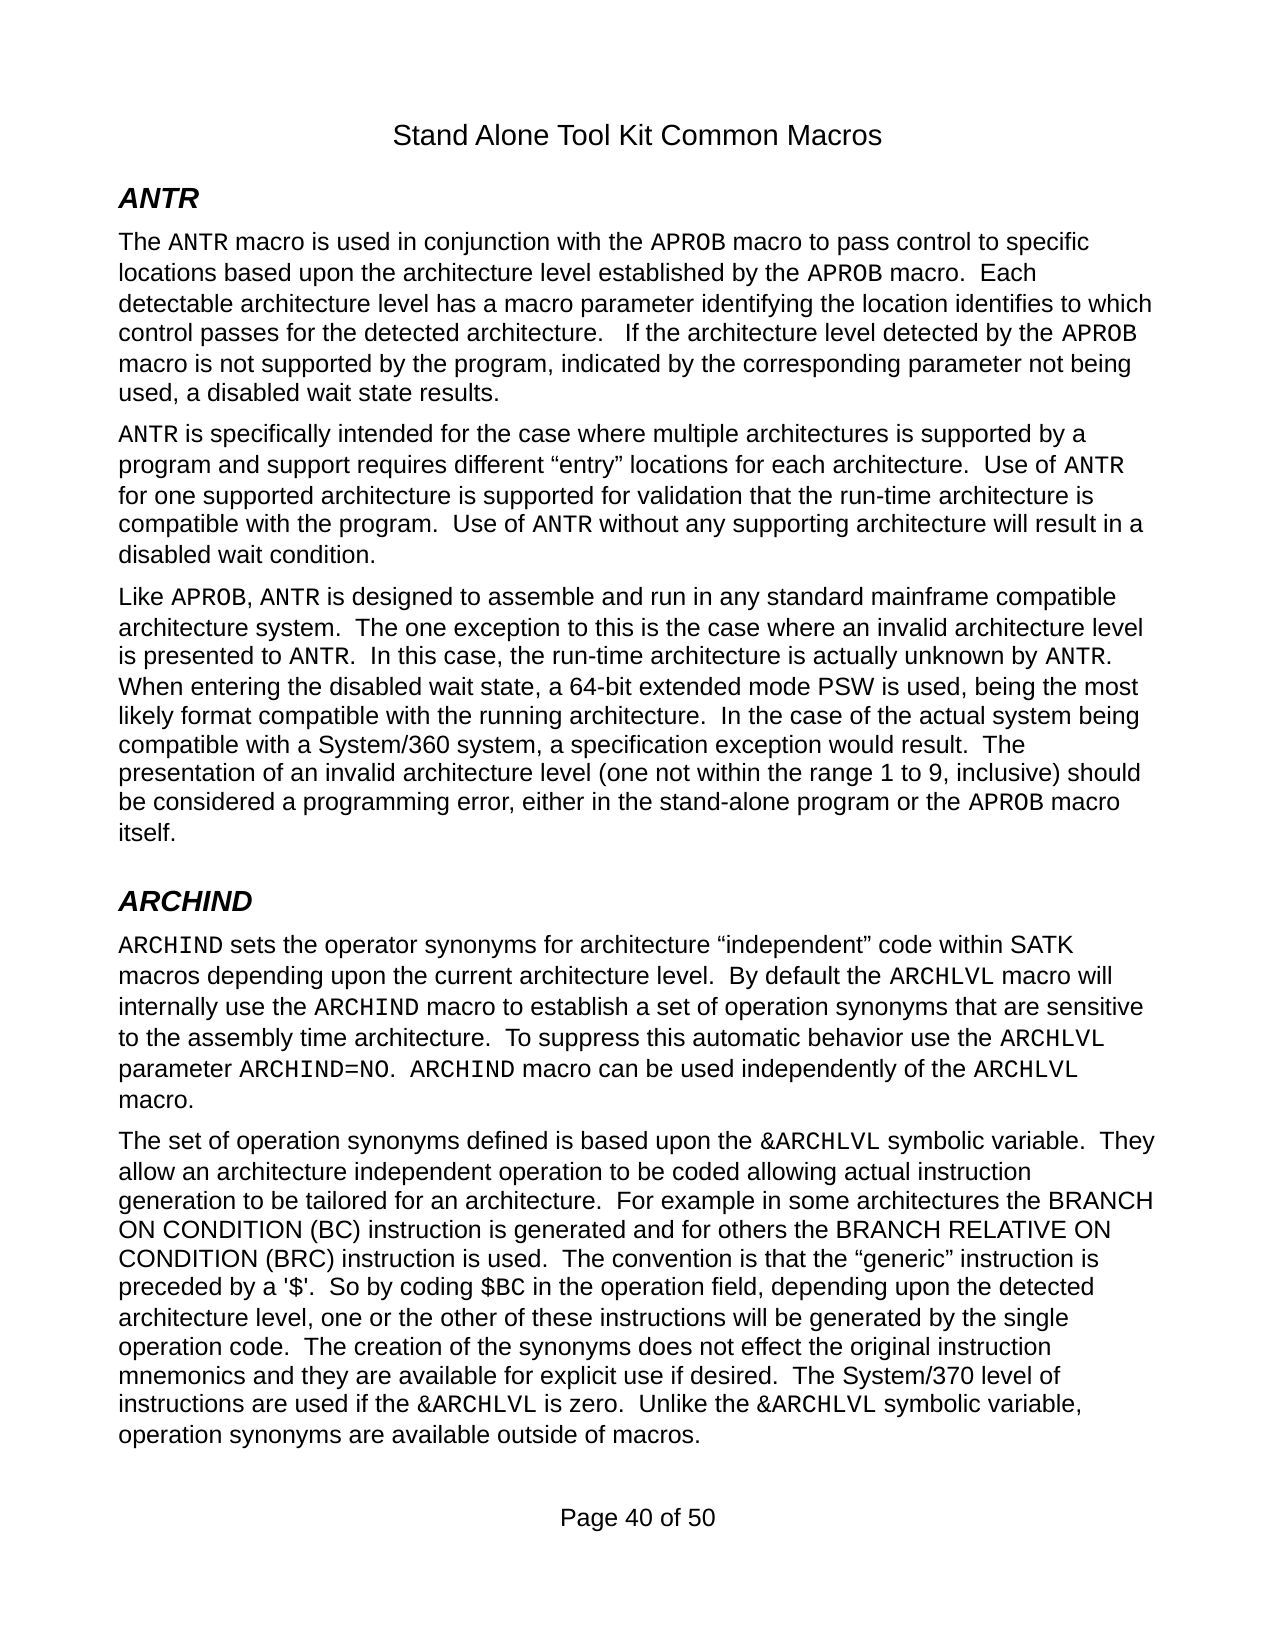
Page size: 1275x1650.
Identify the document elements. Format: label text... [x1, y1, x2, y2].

text The ANTR macro is used in conjunction with the APROB macro to pass control to specific locations based upon the architecture level established by the APROB macro. Each detectable architecture level has a macro parameter identifying the location identifies to which control passes for the detected architecture. If the architecture level detected by the APROB macro is not supported by the program, indicated by the corresponding parameter not being used, a disabled wait state results. [118, 227, 1157, 406]
subtitle ARCHIND [118, 884, 1157, 918]
text ARCHIND sets the operator synonyms for architecture “independent” code within SATK macros depending upon the current architecture level. By default the ARCHLVL macro will internally use the ARCHIND macro to establish a set of operation synonyms that are sensitive to the assembly time architecture. To suppress this automatic behavior use the ARCHLVL parameter ARCHIND=NO. ARCHIND macro can be used independently of the ARCHLVL macro. [118, 930, 1157, 1114]
subtitle ANTR [118, 181, 1157, 215]
text The set of operation synonyms defined is based upon the &ARCHLVL symbolic variable. They allow an architecture independent operation to be coded allowing actual instruction generation to be tailored for an architecture. For example in some architectures the BRANCH ON CONDITION (BC) instruction is generated and for others the BRANCH RELATIVE ON CONDITION (BRC) instruction is used. The convention is that the “generic” instruction is preceded by a '$'. So by coding $BC in the operation field, depending upon the detected architecture level, one or the other of these instructions will be generated by the single operation code. The creation of the synonyms does not effect the original instruction mnemonics and they are available for explicit use if desired. The System/370 level of instructions are used if the &ARCHLVL is zero. Unlike the &ARCHLVL symbolic variable, operation synonyms are available outside of macros. [118, 1126, 1157, 1449]
text ANTR is specifically intended for the case where multiple architectures is supported by a program and support requires different “entry” locations for each architecture. Use of ANTR for one supported architecture is supported for validation that the run-time architecture is compatible with the program. Use of ANTR without any supporting architecture will result in a disabled wait condition. [118, 419, 1157, 569]
text Like APROB, ANTR is designed to assemble and run in any standard mainframe compatible architecture system. The one exception to this is the case where an invalid architecture level is presented to ANTR. In this case, the run-time architecture is actually unknown by ANTR. When entering the disabled wait state, a 64-bit extended mode PSW is used, being the most likely format compatible with the running architecture. In the case of the actual system being compatible with a System/360 system, a specification exception would result. The presentation of an invalid architecture level (one not within the range 1 to 9, inclusive) should be considered a programming error, either in the stand-alone program or the APROB macro itself. [118, 582, 1157, 847]
